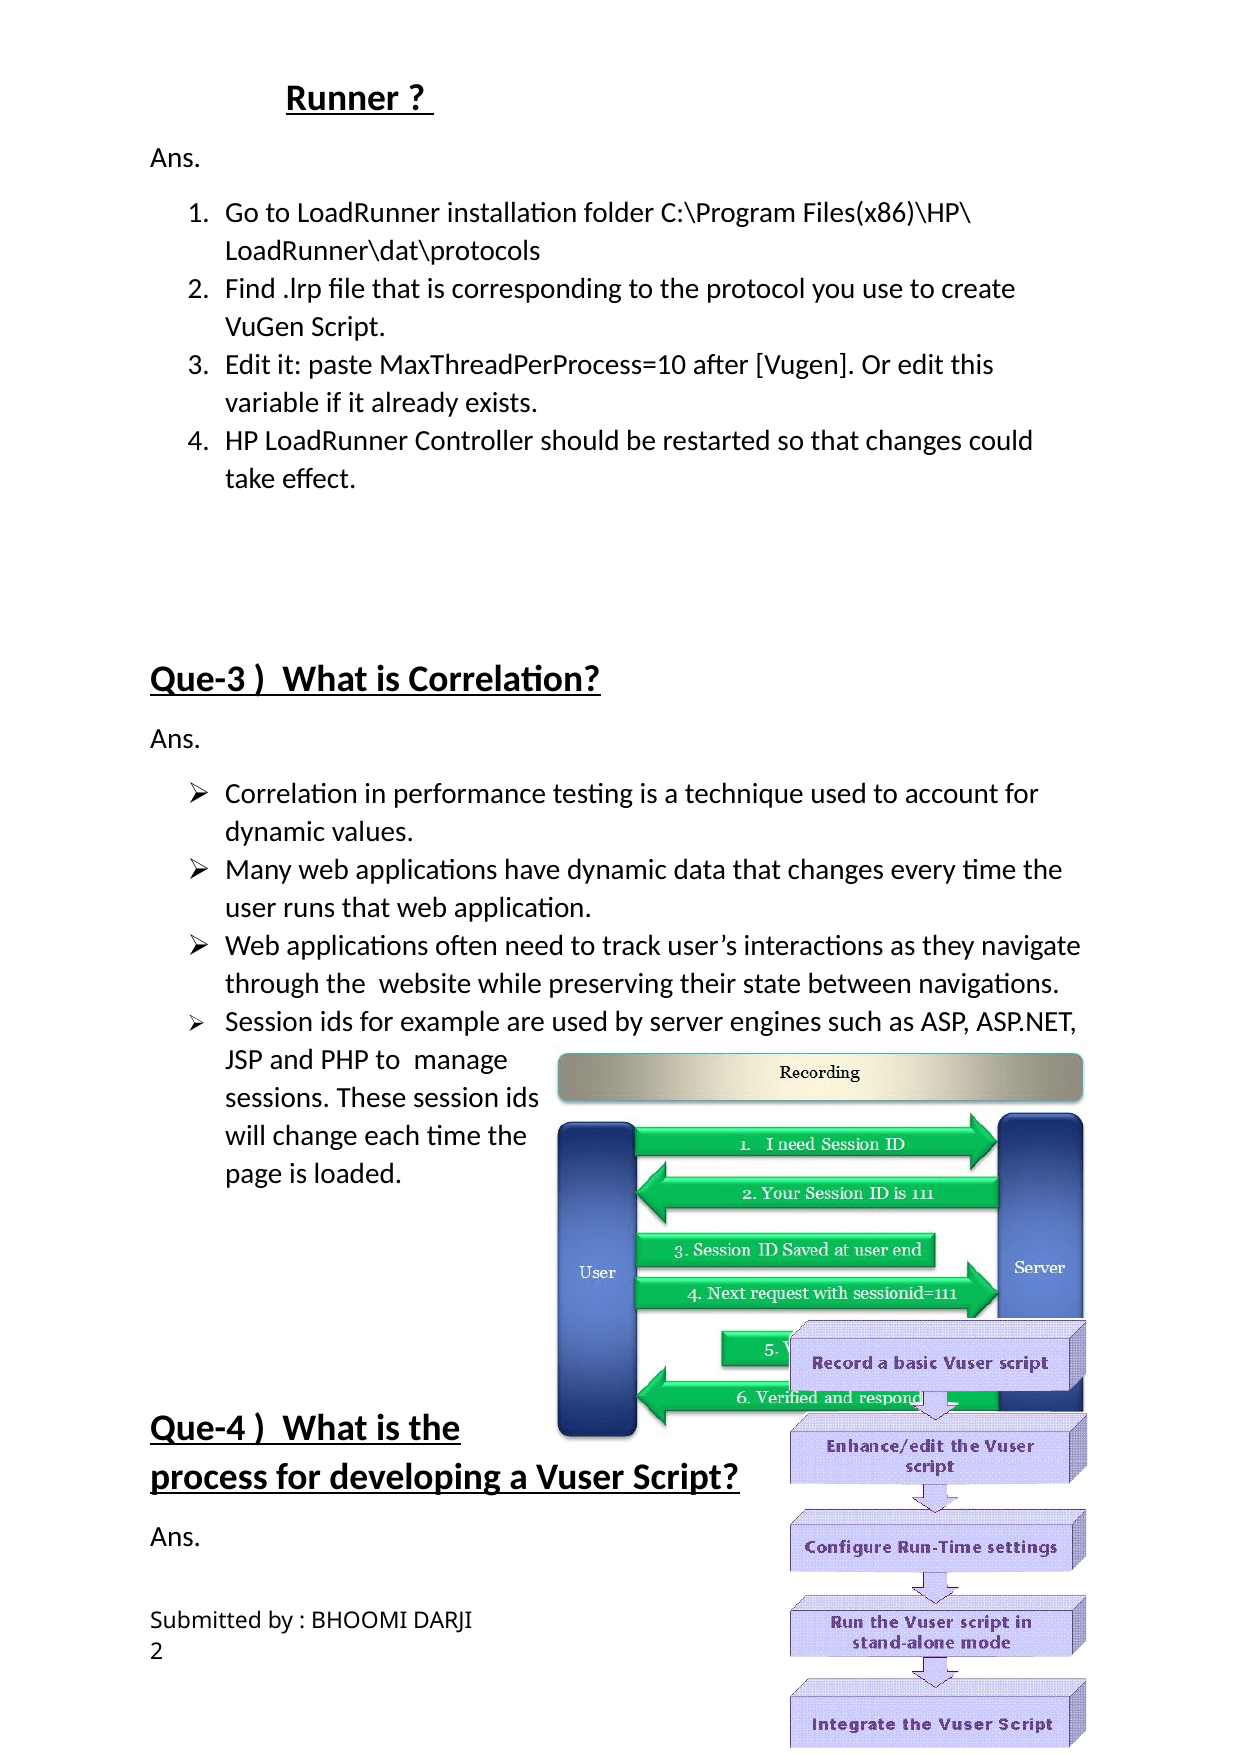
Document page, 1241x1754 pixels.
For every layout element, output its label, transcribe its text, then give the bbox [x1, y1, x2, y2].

list Many web applications have dynamic data that changes every time the user runs that web application. [187, 851, 1090, 924]
text Runner ? [150, 74, 1090, 119]
list Correlation in performance testing is a technique used to account for dynamic values. [187, 775, 1090, 848]
text [947, 1404, 1090, 1498]
list Web applications often need to track user’s interactions as they navigate through the website while preserving their state between navigations. [187, 927, 1090, 1001]
list Edit it: paste MaxThreadPerProcess=10 after [Vugen]. Or edit this variable if it already exists. [187, 346, 1090, 420]
text Que-3 ) What is Correlation? [150, 654, 1090, 700]
list Go to LoadRunner installation folder C:\Program Files(x86)\HP\LoadRunner\dat\protocols [187, 194, 1090, 268]
text Que-4 ) What is the process for developing a Vuser Script? [150, 1404, 921, 1498]
list Session ids for example are used by server engines such as ASP, ASP.NET, JSP and PHP to manage sessions. These session ids will change each time the page is loaded. [187, 1003, 1090, 1191]
text Ans. [150, 720, 1090, 756]
text Ans. [150, 1518, 792, 1554]
list Find .lrp file that is corresponding to the protocol you use to create VuGen Script. [187, 270, 1090, 344]
text Ans. [150, 139, 1090, 175]
list HP LoadRunner Controller should be restarted so that changes could take effect. [187, 422, 1090, 496]
